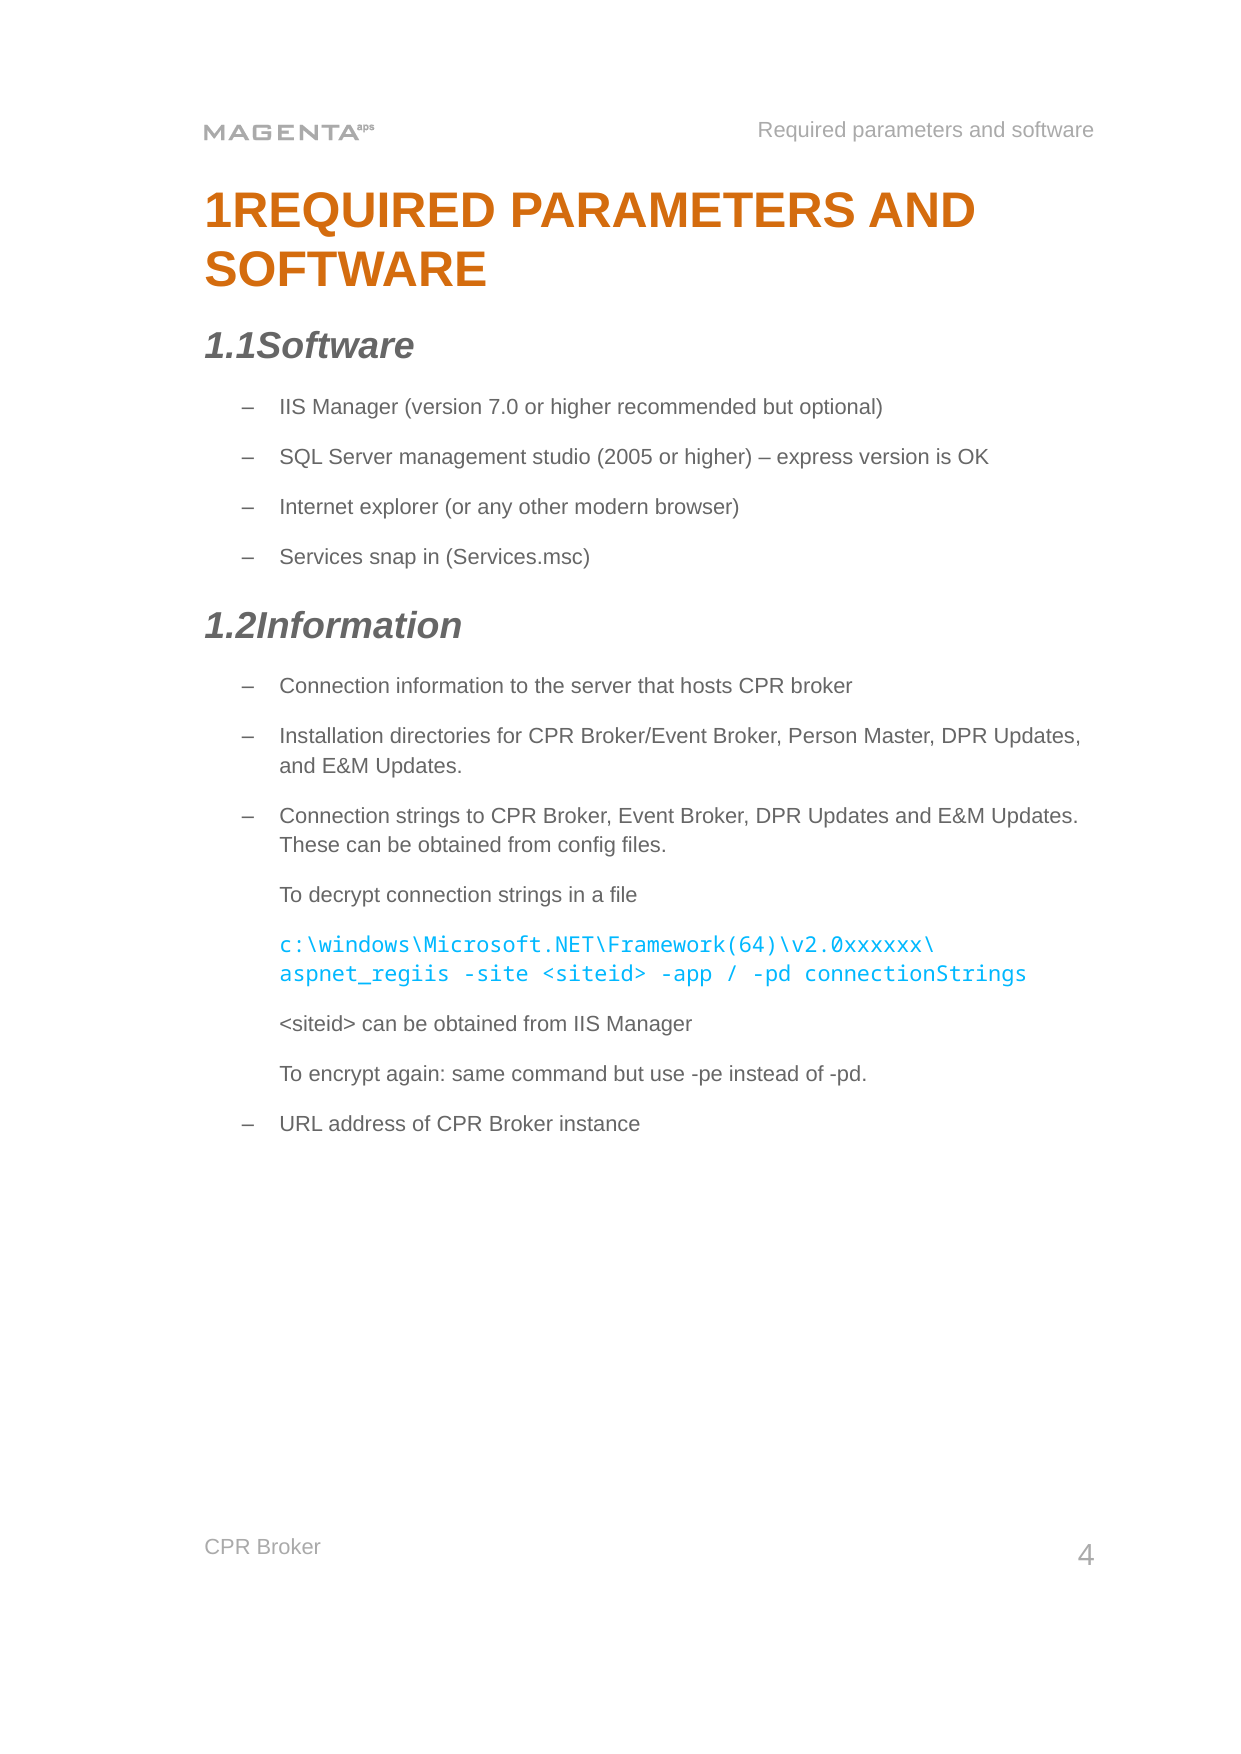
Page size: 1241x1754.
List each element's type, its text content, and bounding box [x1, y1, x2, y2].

list <siteid> can be obtained from IIS Manager [242, 1008, 1094, 1037]
list c:\windows\Microsoft.NET\Framework(64)\v2.0xxxxxx\aspnet_regiis -site <siteid> -app / -pd connectionStrings [242, 929, 1094, 987]
subtitle Required parameters and software [204, 181, 1094, 298]
list To encrypt again: same command but use -pe instead of -pd. [242, 1058, 1094, 1087]
list SQL Server management studio (2005 or higher) – express version is OK [242, 441, 1094, 471]
list Connection strings to CPR Broker, Event Broker, DPR Updates and E&M Updates. These can be obtained from config files. [242, 800, 1094, 858]
list Installation directories for CPR Broker/Event Broker, Person Master, DPR Updates, and E&M Updates. [242, 721, 1094, 779]
list Internet explorer (or any other modern browser) [242, 491, 1094, 521]
list URL address of CPR Broker instance [242, 1108, 1094, 1137]
subtitle Software [204, 312, 1094, 371]
subtitle Information [204, 591, 1094, 650]
list To decrypt connection strings in a file [242, 879, 1094, 908]
list Services snap in (Services.msc) [242, 541, 1094, 571]
list IIS Manager (version 7.0 or higher recommended but optional) [242, 391, 1094, 421]
list Connection information to the server that hosts CPR broker [242, 671, 1094, 700]
